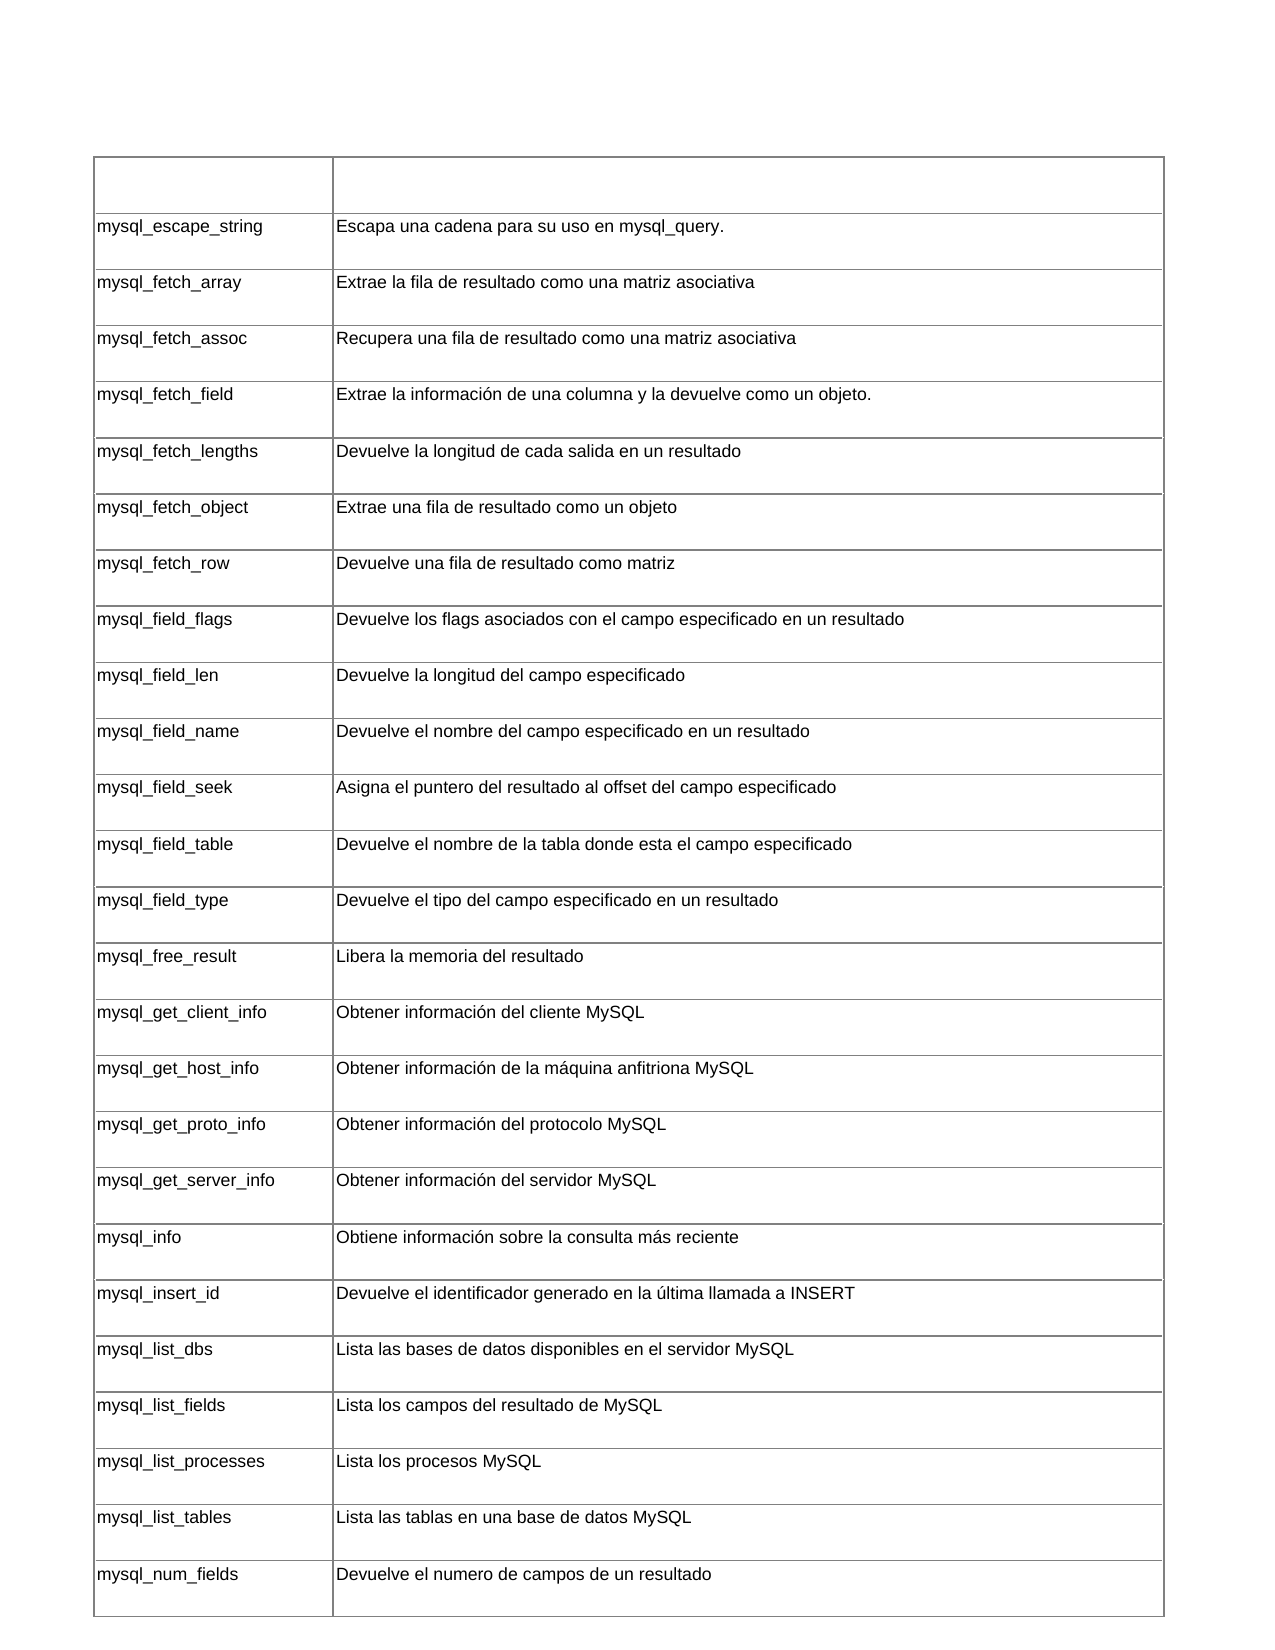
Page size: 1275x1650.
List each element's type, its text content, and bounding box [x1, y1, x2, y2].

table_cell mysql_insert_id [95, 1281, 332, 1335]
table_cell Devuelve los flags asociados con el campo especificado en un resultado [334, 605, 1163, 662]
table_cell mysql_field_name [95, 719, 332, 774]
table_cell mysql_get_proto_info [95, 1112, 332, 1167]
table_cell mysql_get_client_info [95, 1000, 332, 1054]
table_cell Lista las tablas en una base de datos MySQL [334, 1504, 1163, 1560]
table_cell Devuelve el tipo del campo especificado en un resultado [334, 886, 1163, 942]
table_cell mysql_field_table [95, 831, 332, 886]
table_cell Obtener información de la máquina anfitriona MySQL [334, 1055, 1163, 1111]
table_cell Lista los procesos MySQL [334, 1448, 1163, 1504]
table_cell mysql_num_fields [95, 1561, 332, 1616]
table_cell mysql_field_len [95, 663, 332, 718]
table_cell Obtener información del protocolo MySQL [334, 1111, 1163, 1167]
table_cell Asigna el puntero del resultado al offset del campo especificado [334, 774, 1163, 830]
table_cell Obtener información del cliente MySQL [334, 999, 1163, 1054]
table_cell Extrae la información de una columna y la devuelve como un objeto. [334, 381, 1163, 437]
table_cell Obtiene información sobre la consulta más reciente [334, 1223, 1163, 1279]
table_cell [334, 158, 1163, 212]
table_cell mysql_fetch_row [95, 551, 332, 605]
table_cell mysql_fetch_lengths [95, 439, 332, 493]
table_cell Devuelve el nombre de la tabla donde esta el campo especificado [334, 830, 1163, 886]
table_cell mysql_get_server_info [95, 1168, 332, 1223]
table_cell [95, 158, 332, 212]
table_cell Devuelve el nombre del campo especificado en un resultado [334, 718, 1163, 774]
table_cell mysql_free_result [95, 944, 332, 998]
table_cell mysql_fetch_array [95, 270, 332, 325]
table_cell mysql_field_seek [95, 775, 332, 830]
table_cell Extrae una fila de resultado como un objeto [334, 493, 1163, 549]
table_cell Obtener información del servidor MySQL [334, 1167, 1163, 1223]
table_cell Devuelve la longitud de cada salida en un resultado [334, 437, 1163, 493]
table_cell mysql_list_dbs [95, 1337, 332, 1391]
table_cell Devuelve el identificador generado en la última llamada a INSERT [334, 1279, 1163, 1335]
table_cell mysql_list_tables [95, 1505, 332, 1560]
table_cell Recupera una fila de resultado como una matriz asociativa [334, 325, 1163, 381]
table_cell mysql_get_host_info [95, 1056, 332, 1111]
table_cell Extrae la fila de resultado como una matriz asociativa [334, 269, 1163, 325]
table_cell mysql_escape_string [95, 214, 332, 268]
table_cell mysql_field_flags [95, 607, 332, 662]
table_cell Lista los campos del resultado de MySQL [334, 1391, 1163, 1448]
table_cell Libera la memoria del resultado [334, 942, 1163, 998]
table_cell mysql_fetch_object [95, 495, 332, 549]
table_cell Devuelve el numero de campos de un resultado [334, 1560, 1163, 1616]
table_cell Escapa una cadena para su uso en mysql_query. [334, 213, 1163, 268]
table_cell Devuelve una fila de resultado como matriz [334, 549, 1163, 605]
table_cell mysql_fetch_field [95, 382, 332, 437]
table_cell mysql_info [95, 1225, 332, 1279]
table_cell mysql_list_fields [95, 1393, 332, 1448]
table_cell mysql_field_type [95, 888, 332, 942]
table_cell Lista las bases de datos disponibles en el servidor MySQL [334, 1335, 1163, 1391]
table_cell Devuelve la longitud del campo especificado [334, 662, 1163, 718]
table_cell mysql_fetch_assoc [95, 326, 332, 381]
table_cell mysql_list_processes [95, 1449, 332, 1504]
